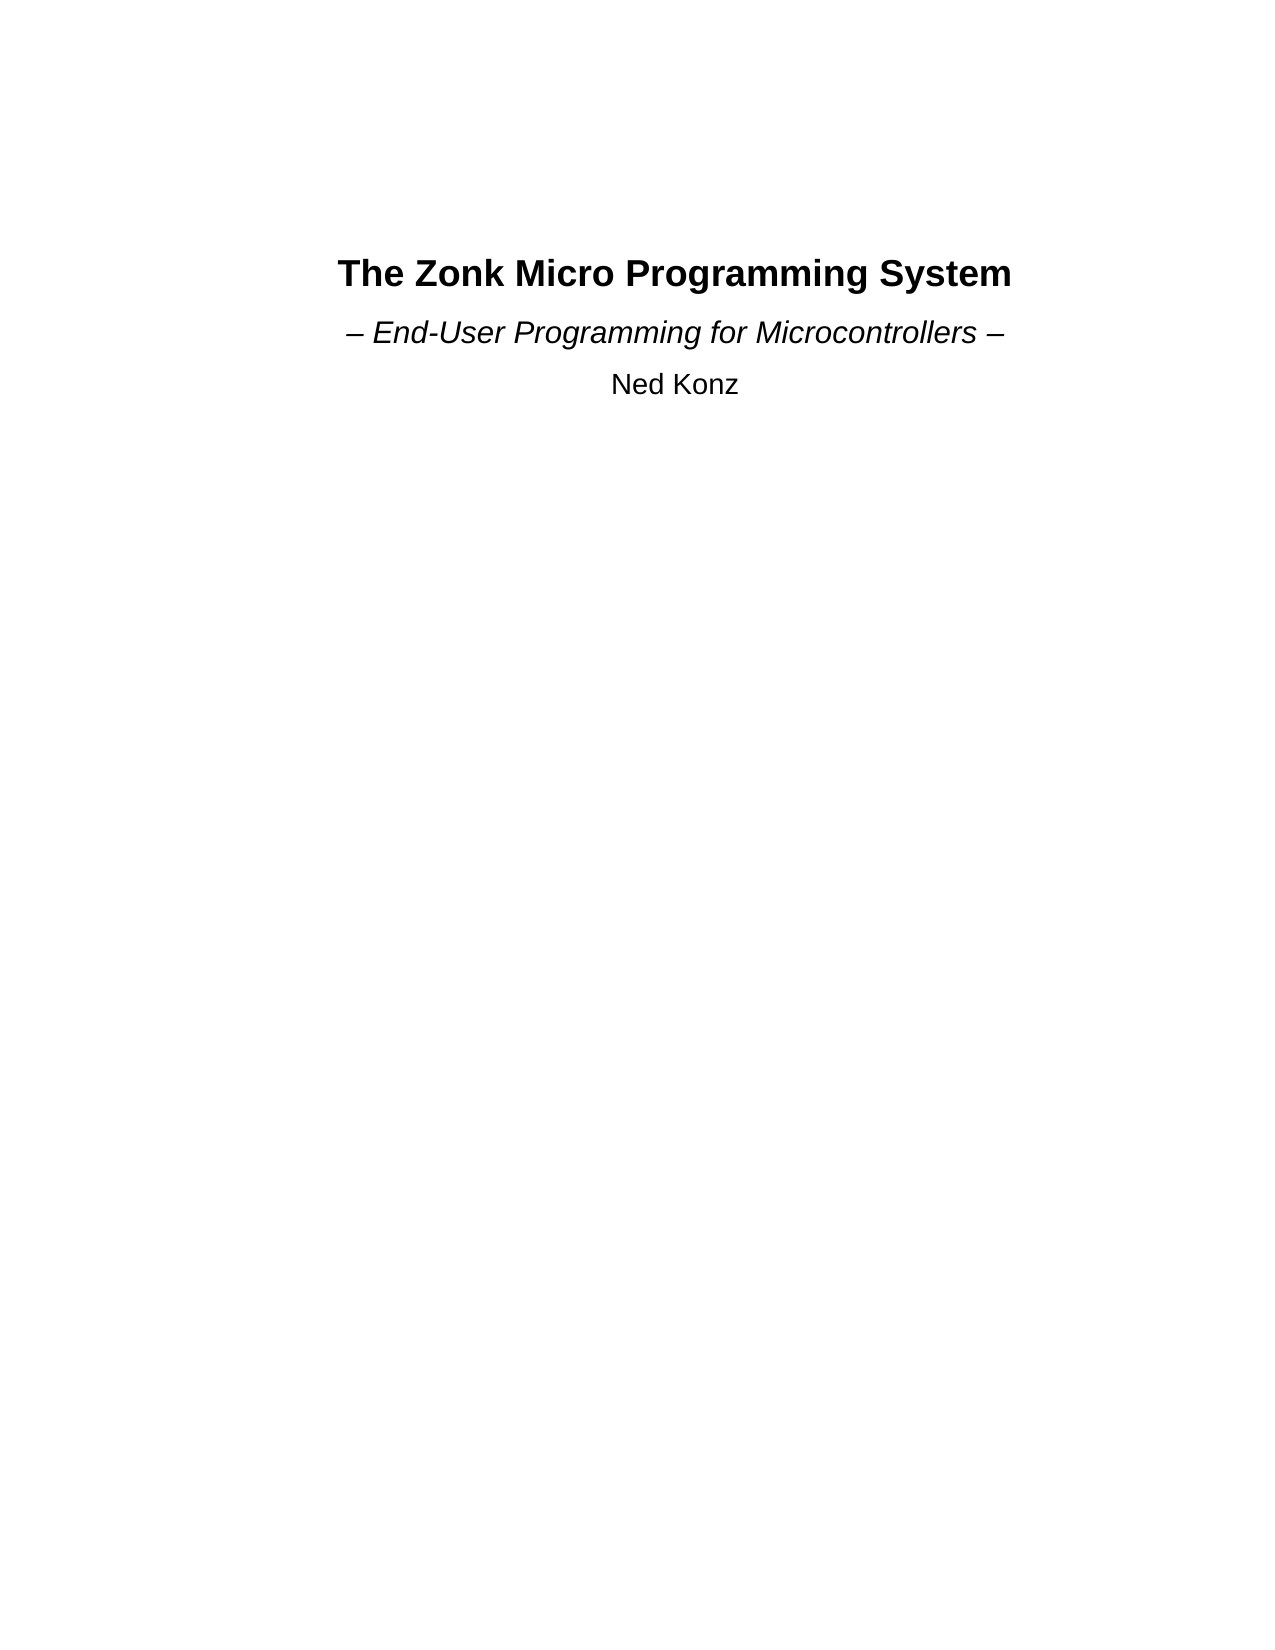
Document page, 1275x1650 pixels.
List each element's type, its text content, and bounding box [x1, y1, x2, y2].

text The Zonk Micro Programming System [225, 253, 1125, 295]
text Ned Konz [225, 368, 1125, 401]
text – End-User Programming for Microcontrollers – [225, 316, 1125, 350]
